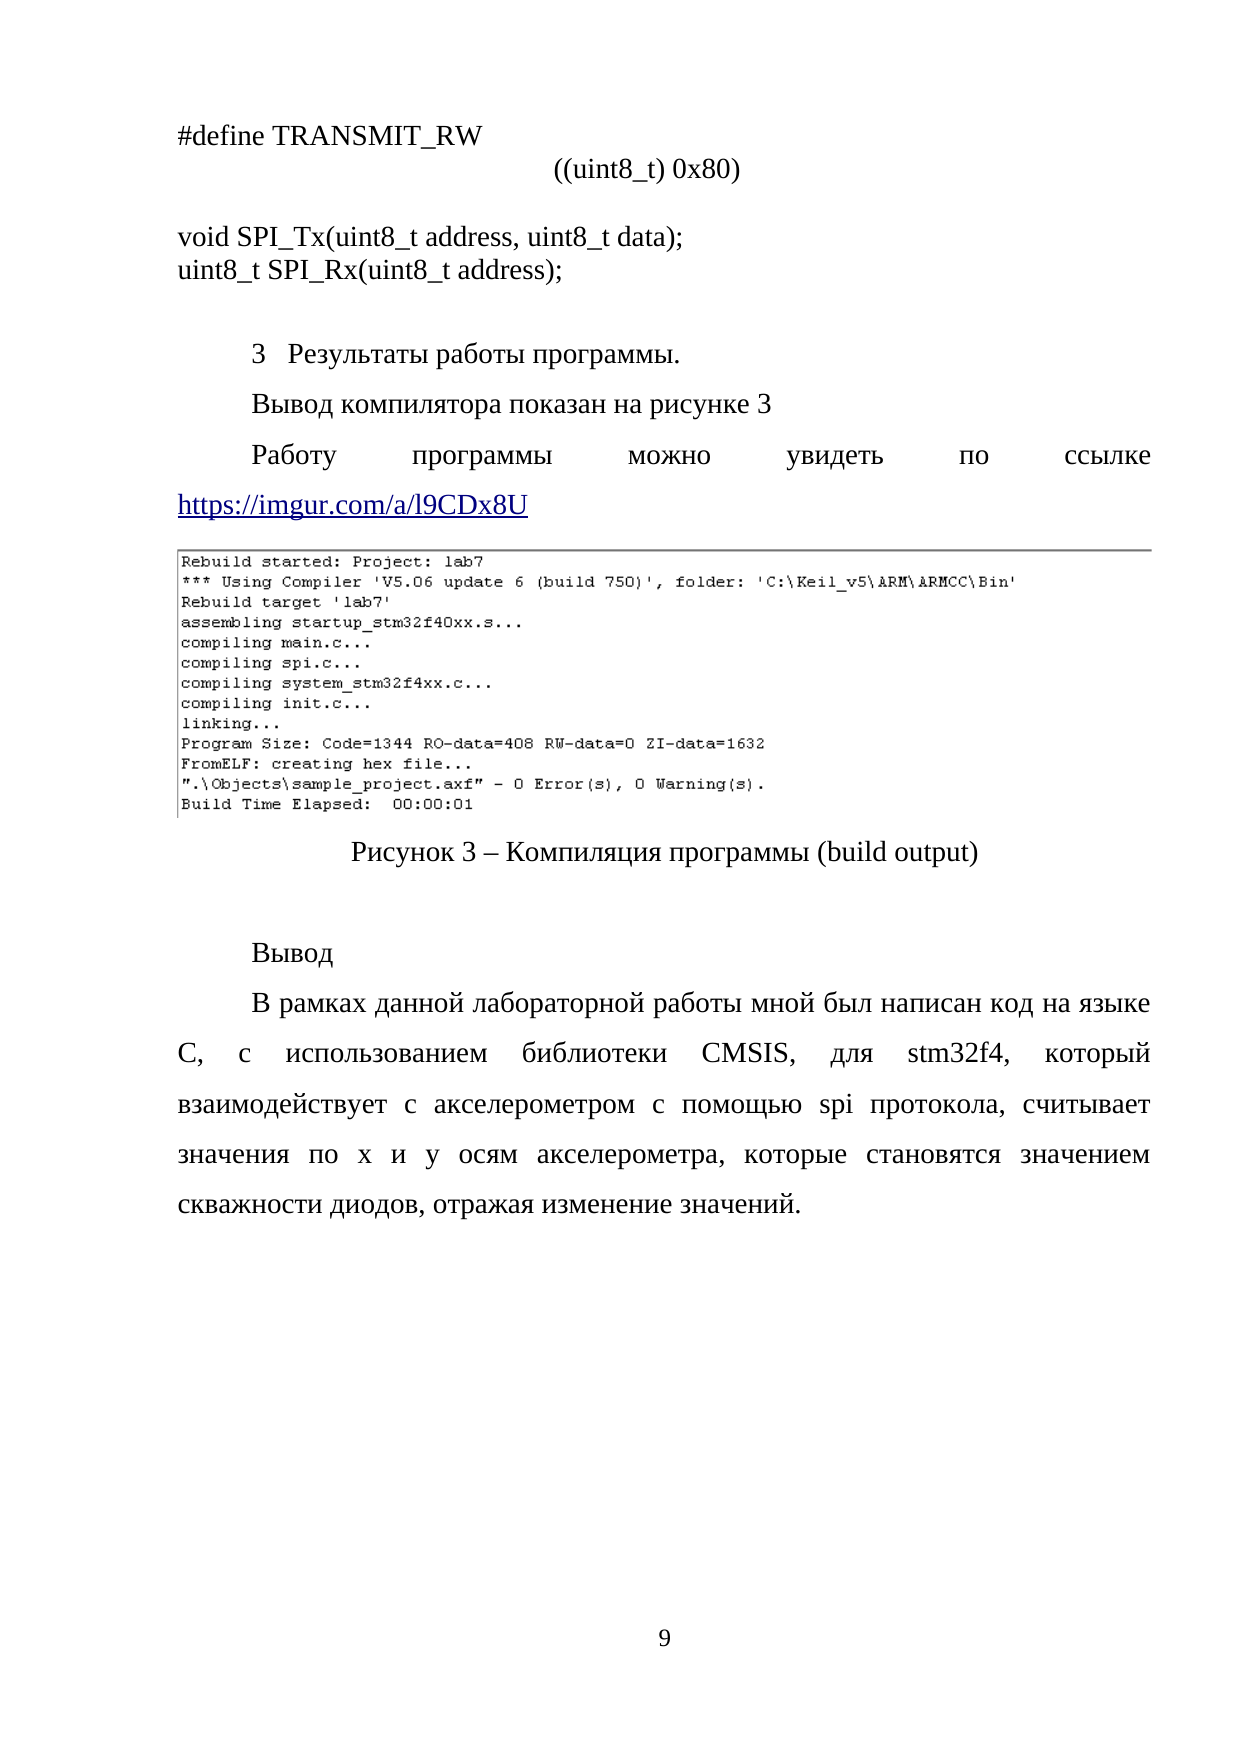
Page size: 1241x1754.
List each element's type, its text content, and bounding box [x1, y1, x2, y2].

picture [177, 549, 1152, 818]
text uint8_t SPI_Rx(uint8_t address); [177, 252, 1152, 286]
text void SPI_Tx(uint8_t address, uint8_t data); [177, 219, 1152, 252]
list Работу программы можно увидеть по ссылке https://imgur.com/a/l9CDx8U [177, 437, 1152, 521]
list Вывод компилятора показан на рисунке 3 [177, 386, 1152, 420]
list [177, 537, 1152, 549]
list Рисунок 3 – Компиляция программы (build output) [177, 818, 1152, 868]
text #define TRANSMIT_RW ((uint8_t) 0x80) [177, 118, 1152, 185]
list В рамках данной лабораторной работы мной был написан код на языке C, с использованием библиотеки CMSIS, для stm32f4, который взаимодействует с акселерометром с помощью spi протокола, считывает значения по x и y осям акселерометра, которые становятся значением скважности диодов, отражая изменение значений. [177, 985, 1152, 1220]
list 3 Результаты работы программы. [177, 336, 1152, 370]
list Вывод [177, 935, 1152, 968]
